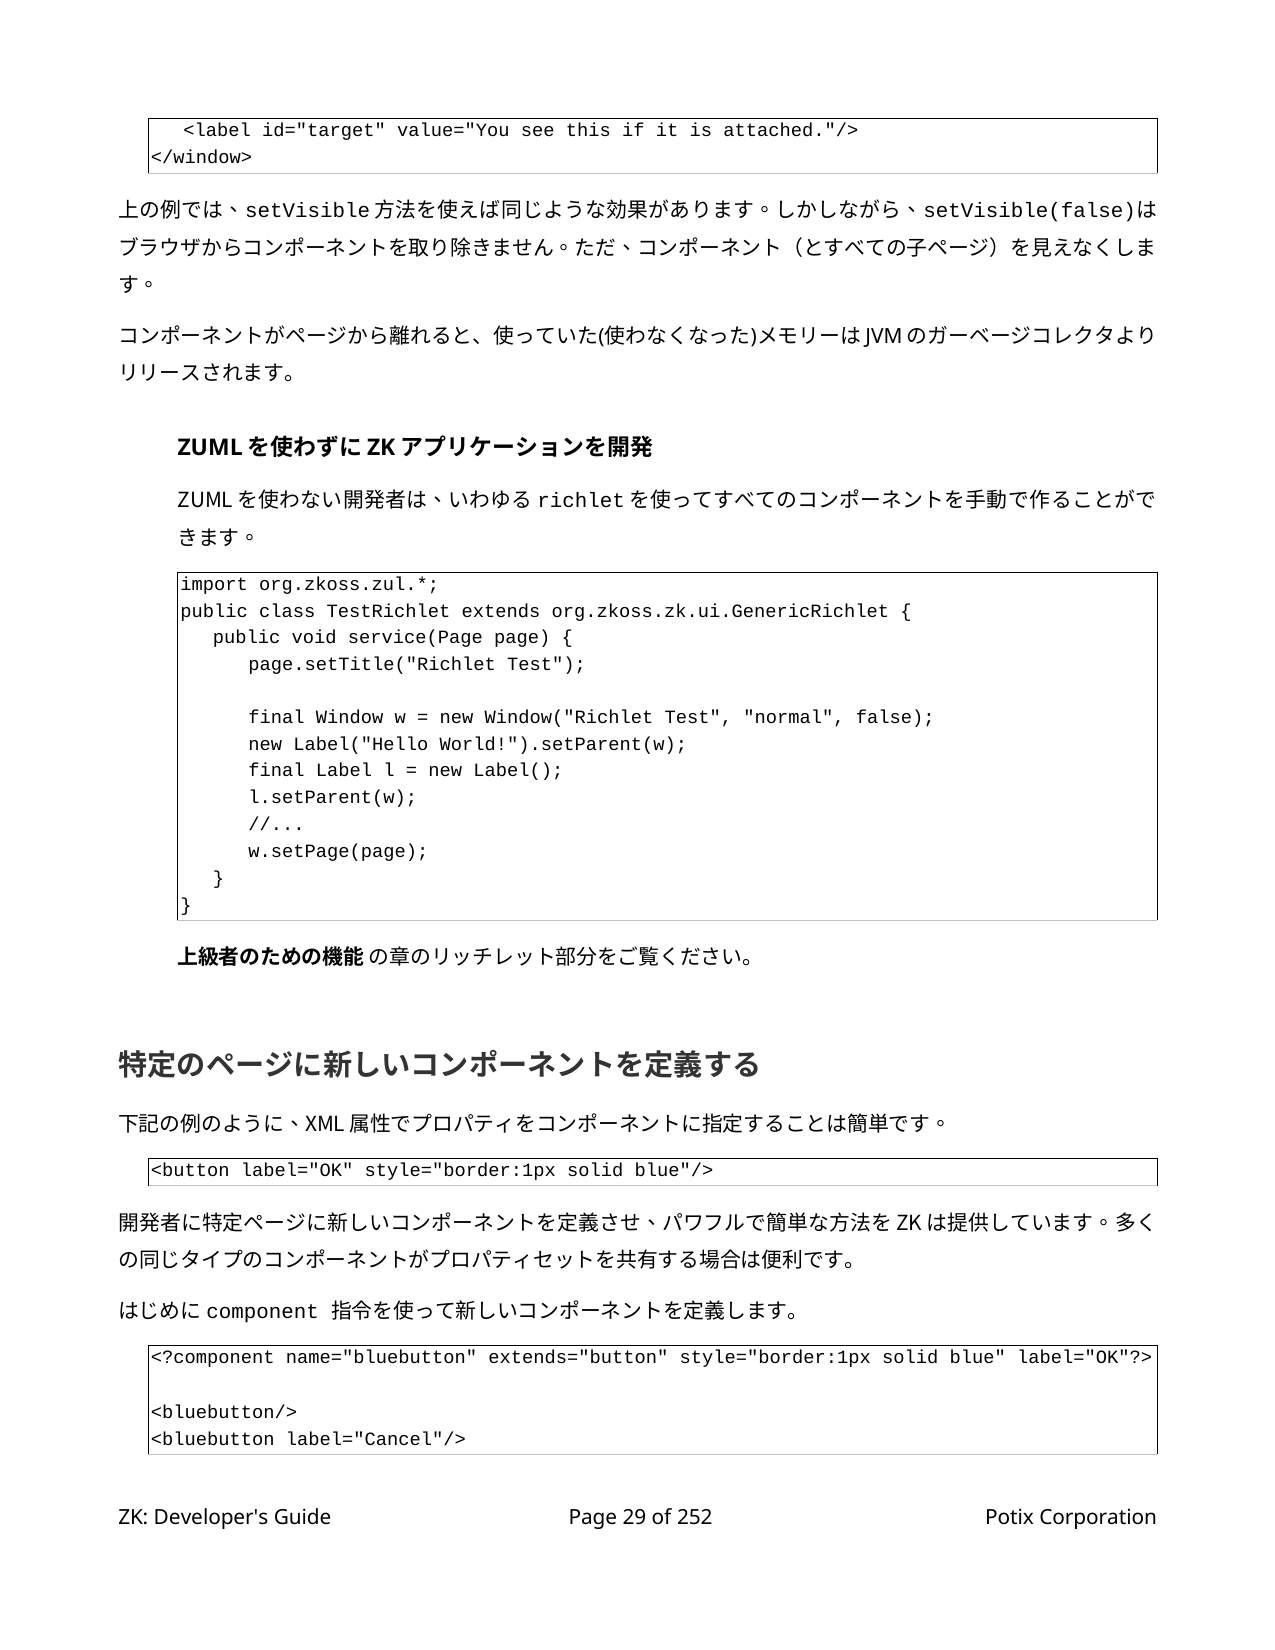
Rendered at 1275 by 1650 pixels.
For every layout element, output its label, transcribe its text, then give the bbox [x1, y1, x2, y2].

text <bluebutton/> [149, 1399, 1157, 1424]
text import org.zkoss.zul.*; [178, 573, 1157, 596]
text //... [178, 812, 1157, 836]
text <button label="OK" style="border:1px solid blue"/> [149, 1159, 1157, 1185]
text コンポーネントがページから離れると、使っていた(使わなくなった)メモリーはJVMのガーベージコレクタよりリリースされます。 [118, 319, 1157, 387]
text ZUMLを使わない開発者は、いわゆるrichletを使ってすべてのコンポーネントを手動で作ることができます。 [177, 483, 1157, 551]
text <bluebutton label="Cancel"/> [149, 1427, 1157, 1454]
text 開発者に特定ページに新しいコンポーネントを定義させ、パワフルで簡単な方法をZKは提供しています。多くの同じタイプのコンポーネントがプロパティセットを共有する場合は便利です。 [118, 1206, 1157, 1274]
text w.setPage(page); } [178, 839, 1157, 890]
text <label id="target" value="You see this if it is attached."/> [149, 119, 1157, 142]
text <?component name="bluebutton" extends="button" style="border:1px solid blue" label="OK"?> [149, 1346, 1157, 1369]
text </window> [149, 145, 1157, 173]
text 上級者のための機能 の章のリッチレット部分をご覧ください。 [177, 941, 1157, 971]
text はじめに component 指令を使って新しいコンポーネントを定義します。 [118, 1294, 1157, 1324]
text } [178, 893, 1157, 920]
subtitle ZUMLを使わずにZKアプリケーションを開発 [177, 429, 1157, 463]
subtitle 特定のページに新しいコンポーネントを定義する [118, 1042, 1157, 1084]
text public class TestRichlet extends org.zkoss.zk.ui.GenericRichlet { public void service(Page page) { page.setTitle("Richlet Test"); final Window w = new Window("Richlet Test", "normal", false); new Label("Hello World!").setParent(w); final Label l = new Label(); l.setParent(w); [178, 599, 1157, 809]
text 下記の例のように、XML属性でプロパティをコンポーネントに指定することは簡単です。 [118, 1108, 1157, 1138]
text 上の例では、setVisible方法を使えば同じような効果があります。しかしながら、setVisible(false)はブラウザからコンポーネントを取り除きません。ただ、コンポーネント（とすべての子ページ）を見えなくします。 [118, 193, 1157, 298]
